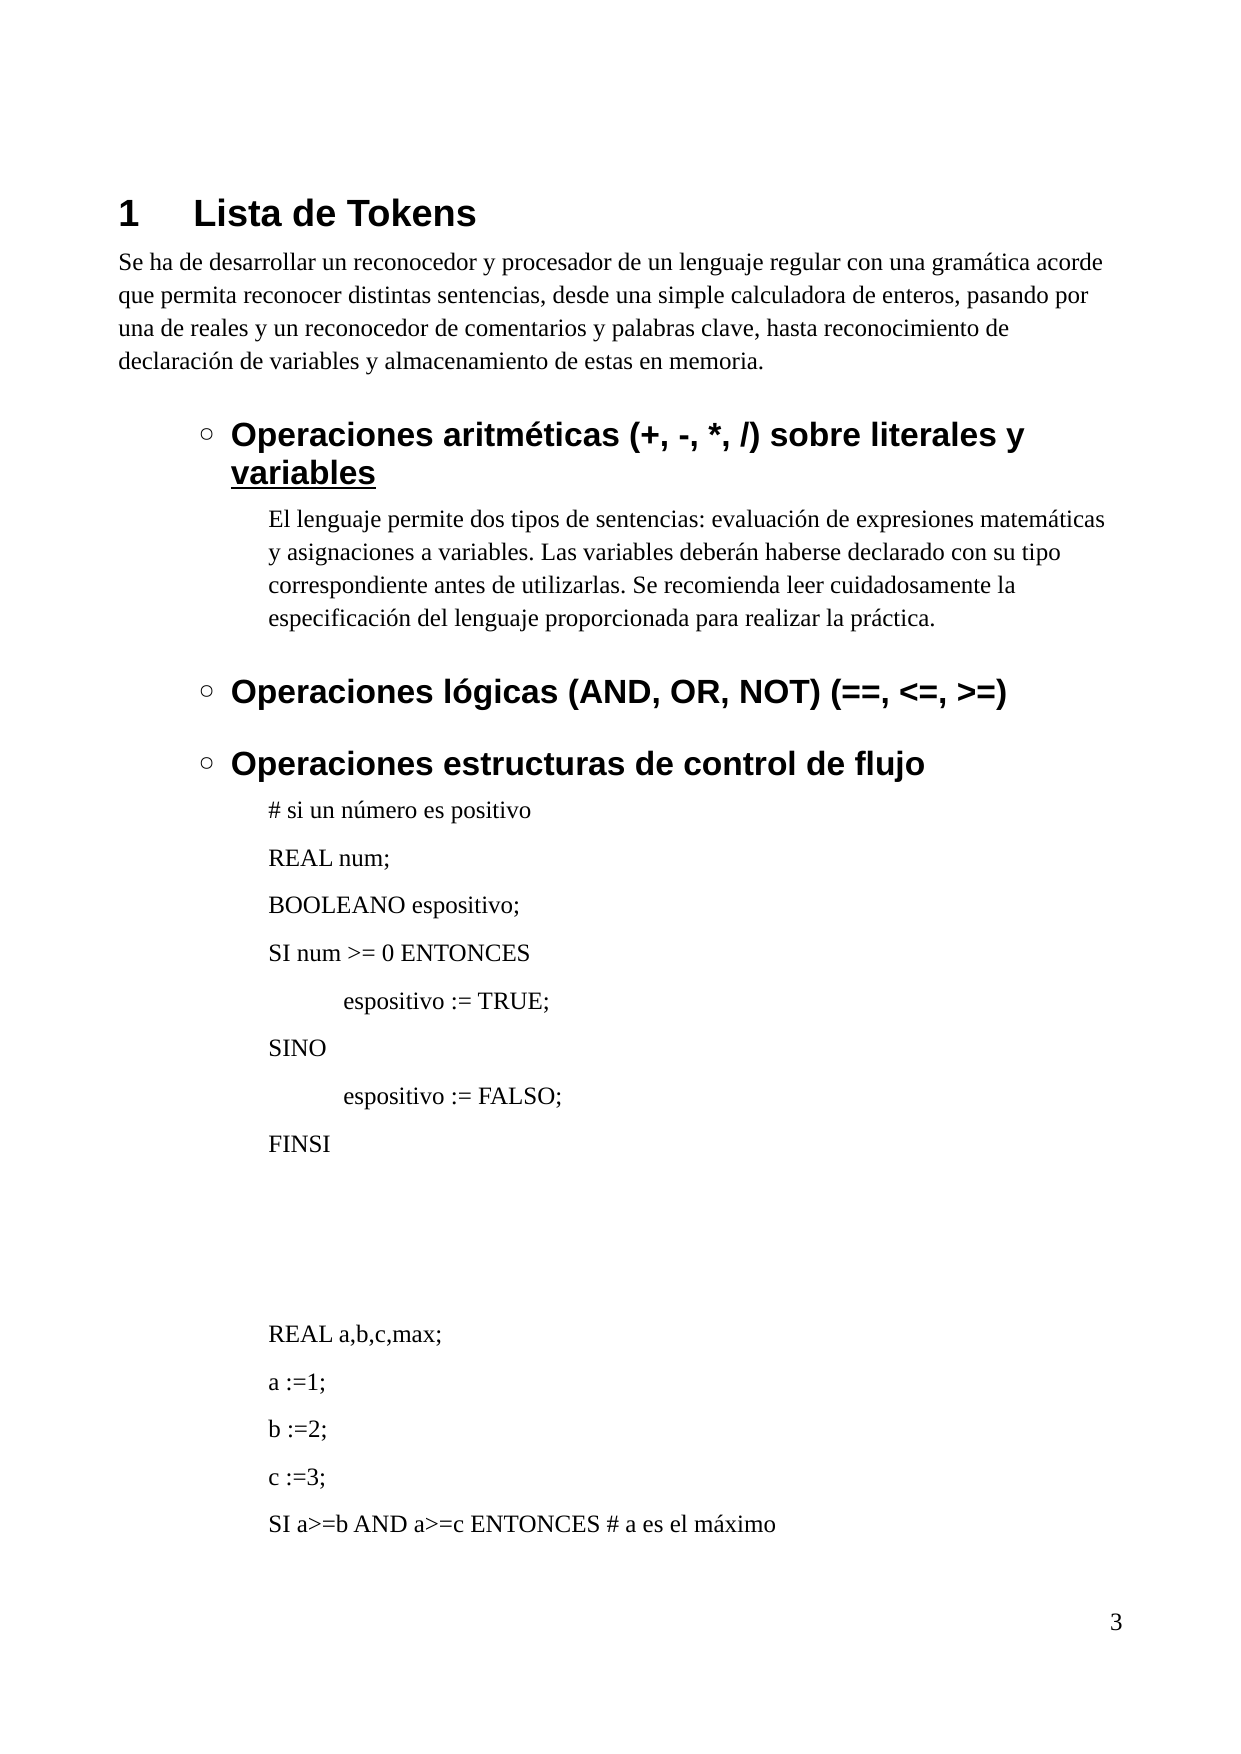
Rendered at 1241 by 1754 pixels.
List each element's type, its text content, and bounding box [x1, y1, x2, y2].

text espositivo := TRUE; [118, 986, 1122, 1014]
subtitle Lista de Tokens [118, 191, 1122, 234]
subtitle Operaciones aritméticas (+, -, *, /) sobre literales y variables [193, 414, 1122, 492]
subtitle Operaciones lógicas (AND, OR, NOT) (==, <=, >=) [193, 672, 1122, 711]
text SI num >= 0 ENTONCES [118, 938, 1122, 967]
subtitle Operaciones estructuras de control de flujo [193, 744, 1122, 783]
text El lenguaje permite dos tipos de sentencias: evaluación de expresiones matemáticas y asignaciones a variables. Las variables deberán haberse declarado con su tipo correspondiente antes de utilizarlas. Se recomienda leer cuidadosamente la especificación del lenguaje proporcionada para realizar la práctica. [268, 504, 1122, 632]
text a :=1; [118, 1367, 1122, 1395]
text REAL a,b,c,max; [118, 1319, 1122, 1348]
text SINO [118, 1033, 1122, 1062]
text b :=2; [118, 1414, 1122, 1443]
text Se ha de desarrollar un reconocedor y procesador de un lenguaje regular con una gramática acorde que permita reconocer distintas sentencias, desde una simple calculadora de enteros, pasando por una de reales y un reconocedor de comentarios y palabras clave, hasta reconocimiento de declaración de variables y almacenamiento de estas en memoria. [118, 247, 1122, 375]
text c :=3; [118, 1462, 1122, 1491]
text BOOLEANO espositivo; [118, 891, 1122, 919]
text FINSI [118, 1129, 1122, 1157]
text SI a>=b AND a>=c ENTONCES # a es el máximo [118, 1509, 1122, 1538]
text # si un número es positivo [118, 795, 1122, 824]
text espositivo := FALSO; [118, 1081, 1122, 1110]
text REAL num; [118, 843, 1122, 872]
